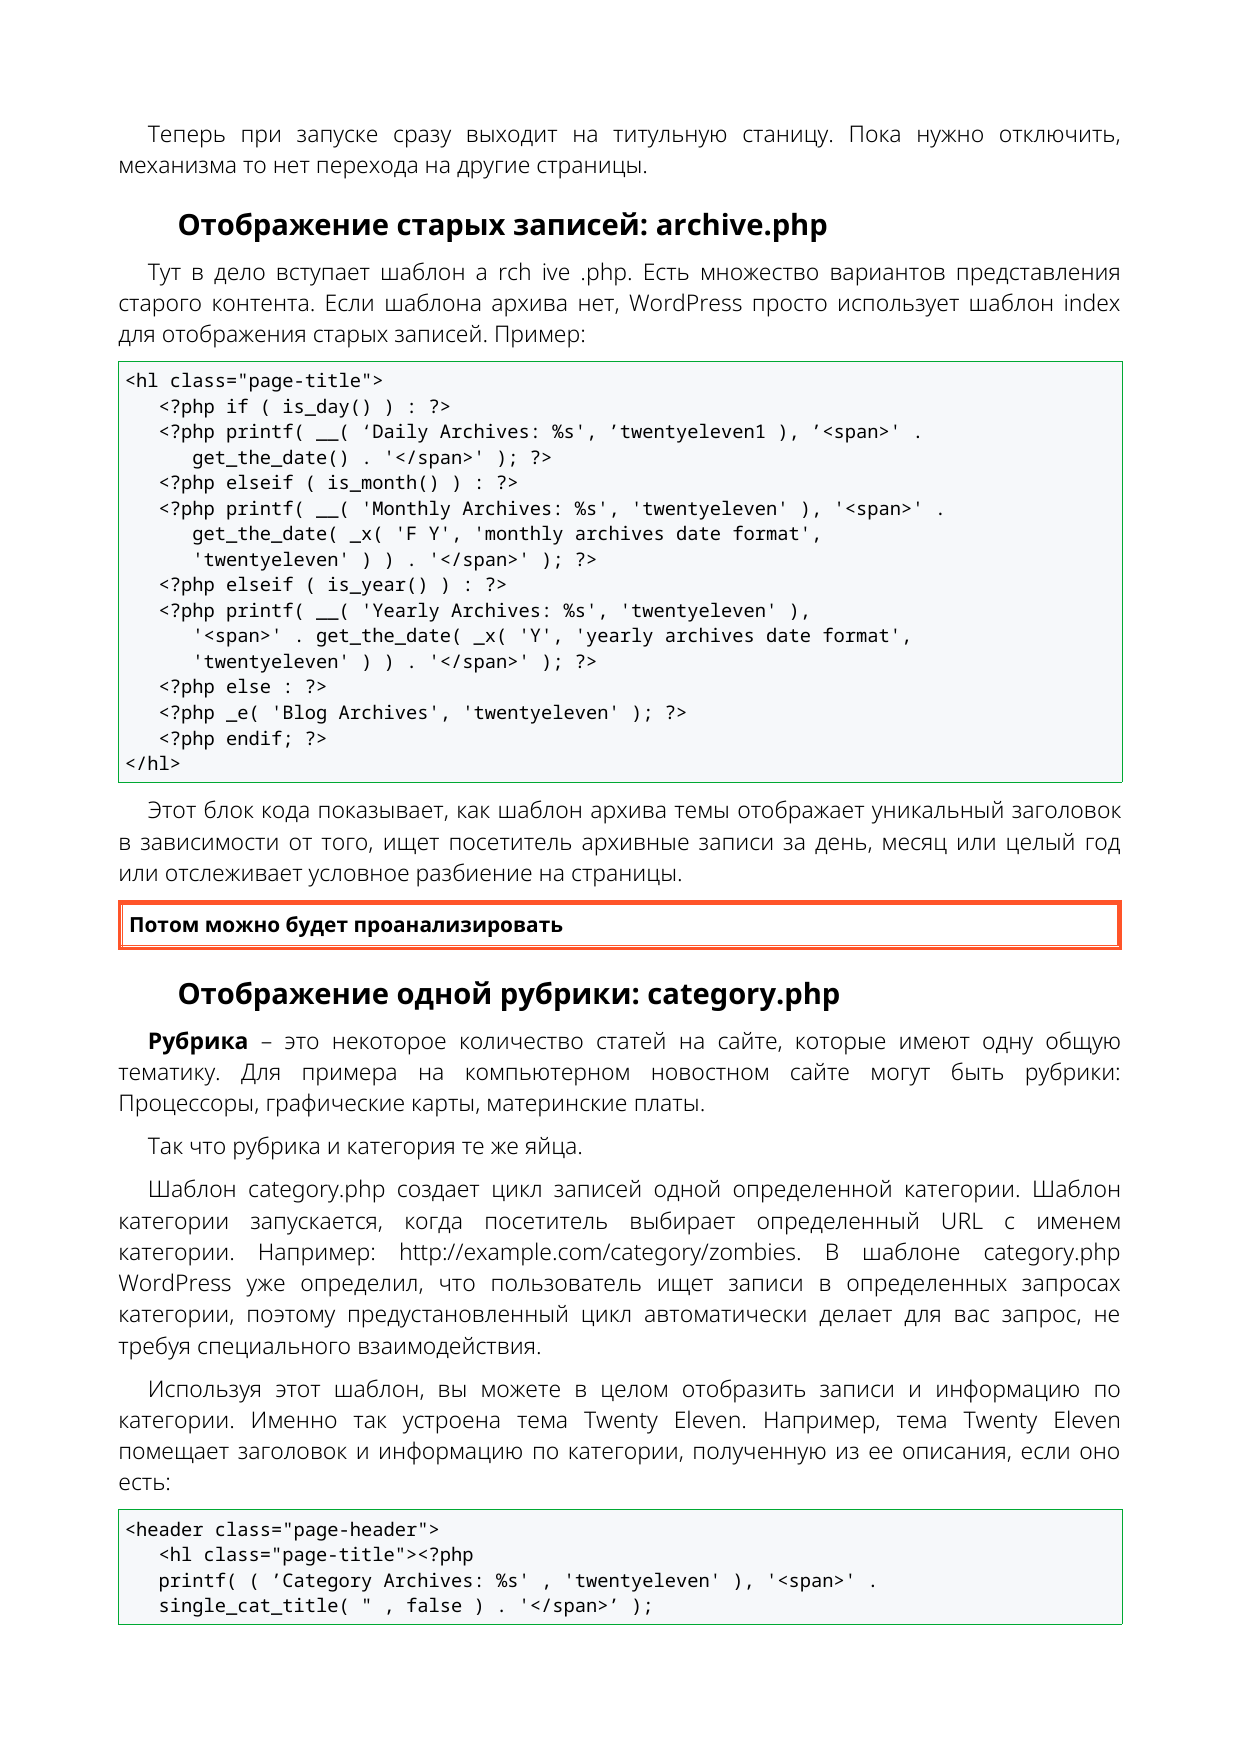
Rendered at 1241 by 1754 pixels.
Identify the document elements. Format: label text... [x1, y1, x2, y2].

text Теперь при запуске сразу выходит на титульную станицу. Пока нужно отключить, механизма то нет перехода на другие страницы. [118, 118, 1122, 181]
text <header class="page-header"> [119, 1510, 1122, 1535]
text get_the_date( _x( 'F Y', 'monthly archives date format', [119, 514, 1122, 540]
text 'twentyeleven' ) ) . '</span>' ); ?> [119, 540, 1122, 565]
text Потом можно будет проанализировать [123, 905, 1117, 945]
text <?php printf( __( 'Monthly Archives: %s', 'twentyeleven' ), '<span>' . [119, 489, 1122, 514]
text <?php _e( 'Blog Archives', 'twentyeleven' ); ?> [119, 693, 1122, 718]
text <?php elseif ( is_year() ) : ?> [119, 565, 1122, 591]
text Используя этот шаблон, вы можете в целом отобразить записи и информацию по категории. Именно так устроена тема Twenty Eleven. Например, тема Twenty Eleven помещает заголовок и информацию по категории, полученную из ее описания, если оно есть: [118, 1373, 1122, 1498]
subtitle Отображение одной рубрики: category.php [177, 973, 1122, 1013]
text Тут в дело вступает шаблон a rch ive .php. Есть множество вариантов представления старого контента. Если шаблона архива нет, WordPress просто использует шаблон index для отображения старых записей. Пример: [118, 256, 1122, 349]
text </hl> [119, 744, 1122, 782]
text Так что рубрика и категория те же яйца. [118, 1130, 1122, 1162]
text <?php elseif ( is_month() ) : ?> [119, 463, 1122, 489]
text <hl class="page-title"> [119, 362, 1122, 387]
subtitle Отображение старых записей: archive.php [177, 204, 1122, 244]
text <?php printf( __( ‘Daily Archives: %s', ’twentyeleven1 ), ’<span>' . [119, 412, 1122, 438]
text Этот блок кода показывает, как шаблон архива темы отображает уникальный заголовок в зависимости от того, ищет посетитель архивные записи за день, месяц или целый год или отслеживает условное разбиение на страницы. [118, 794, 1122, 888]
text <?php else : ?> [119, 667, 1122, 693]
text single_cat_title( " , false ) . '</span>’ ); [119, 1586, 1122, 1624]
text '<span>' . get_the_date( _x( 'Y', 'yearly archives date format', [119, 616, 1122, 642]
text <?php endif; ?> [119, 718, 1122, 744]
text printf( ( ’Category Archives: %s' , 'twentyeleven' ), '<span>' . [119, 1560, 1122, 1586]
text <?php printf( __( 'Yearly Archives: %s', 'twentyeleven' ), [119, 591, 1122, 616]
text Шаблон category.php создает цикл записей одной определенной категории. Шаблон категории запускается, когда посетитель выбирает определенный URL с именем категории. Например: http://example.com/category/zombies. В шаблоне category.php WordPress уже определил, что пользователь ищет записи в определенных запросах категории, поэтому предустановленный цикл автоматически делает для вас запрос, не требуя специального взаимодействия. [118, 1173, 1122, 1361]
text Рубрика – это некоторое количество статей на сайте, которые имеют одну общую тематику. Для примера на компьютерном новостном сайте могут быть рубрики: Процессоры, графические карты, материнские платы. [118, 1025, 1122, 1118]
text get_the_date() . '</span>' ); ?> [119, 438, 1122, 463]
text <hl class="page-title"><?php [119, 1535, 1122, 1560]
text <?php if ( is_day() ) : ?> [119, 387, 1122, 412]
text 'twentyeleven' ) ) . '</span>' ); ?> [119, 642, 1122, 667]
